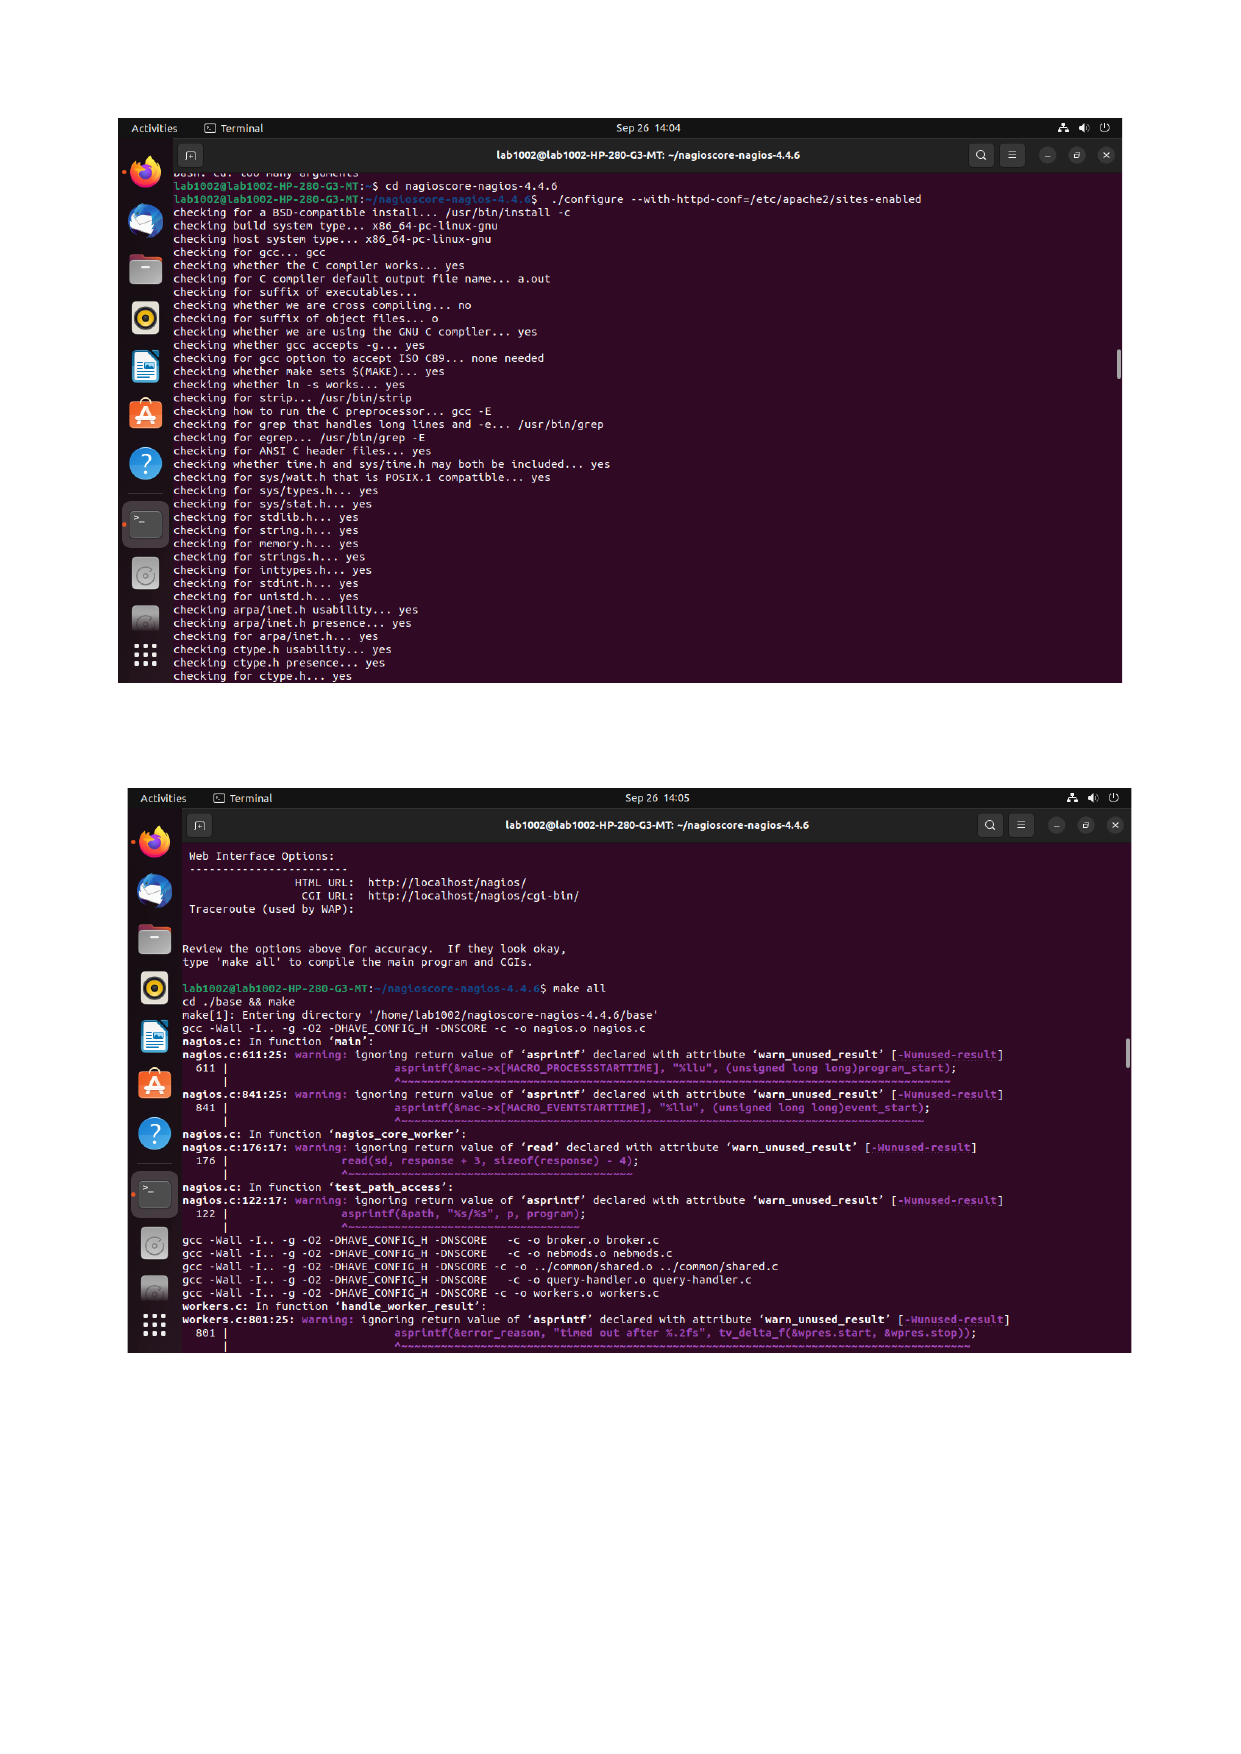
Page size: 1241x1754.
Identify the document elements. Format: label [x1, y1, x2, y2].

picture [127, 788, 1132, 1353]
picture [118, 118, 1123, 683]
